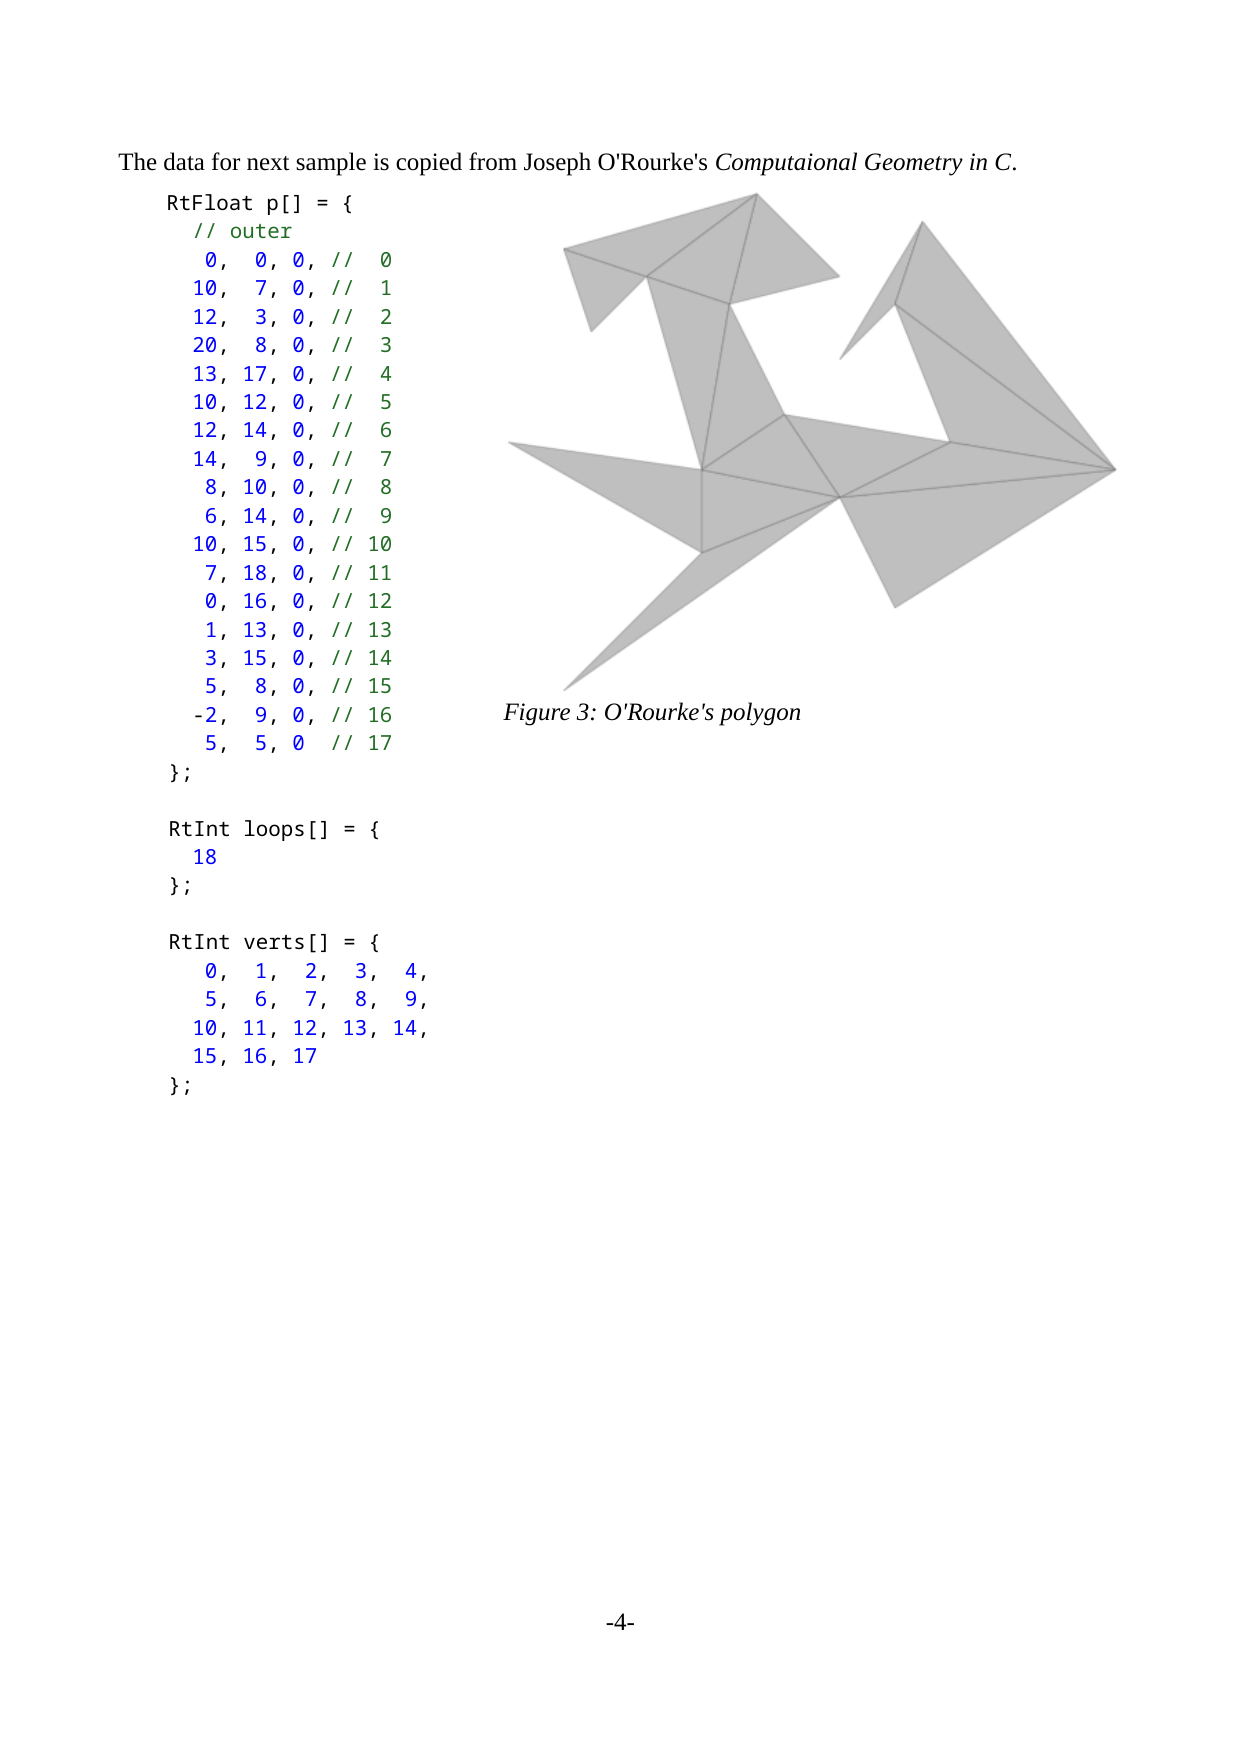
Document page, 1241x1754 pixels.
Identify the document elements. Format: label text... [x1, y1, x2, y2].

text 3, 15, 0, // 14 [118, 643, 503, 672]
text }; [118, 1070, 1122, 1098]
text 0, 1, 2, 3, 4, [118, 956, 1122, 984]
text 0, 0, 0, // 0 [118, 245, 503, 273]
text Figure 3: O'Rourke's polygon [503, 698, 1119, 726]
text 18 [118, 842, 1122, 871]
text 6, 14, 0, // 9 [118, 501, 503, 529]
text RtInt loops[] = { [118, 814, 1122, 842]
picture [503, 190, 1120, 698]
text 0, 16, 0, // 12 [118, 586, 503, 615]
text 7, 18, 0, // 11 [118, 558, 503, 586]
text 5, 8, 0, // 15 [118, 672, 503, 700]
text 20, 8, 0, // 3 [118, 330, 503, 359]
text 1, 13, 0, // 13 [118, 615, 503, 643]
text 10, 11, 12, 13, 14, [118, 1013, 1122, 1041]
text The data for next sample is copied from Joseph O'Rourke's Computaional Geometry in C. [118, 147, 1122, 176]
text RtInt verts[] = { [118, 927, 1122, 956]
text 14, 9, 0, // 7 [118, 444, 503, 472]
text 10, 12, 0, // 5 [118, 387, 503, 416]
text 12, 3, 0, // 2 [118, 302, 503, 330]
text 13, 17, 0, // 4 [118, 359, 503, 387]
text }; [118, 757, 1122, 785]
text }; [118, 871, 1122, 899]
text 8, 10, 0, // 8 [118, 472, 503, 501]
text 10, 7, 0, // 1 [118, 273, 503, 302]
text 5, 6, 7, 8, 9, [118, 984, 1122, 1013]
text // outer [118, 217, 503, 245]
text RtFloat p[] = { [118, 188, 1122, 217]
text 12, 14, 0, // 6 [118, 416, 503, 444]
text -2, 9, 0, // 16 [118, 700, 1122, 728]
text 10, 15, 0, // 10 [118, 529, 503, 558]
text 15, 16, 17 [118, 1041, 1122, 1070]
text 5, 5, 0 // 17 [118, 728, 1122, 757]
